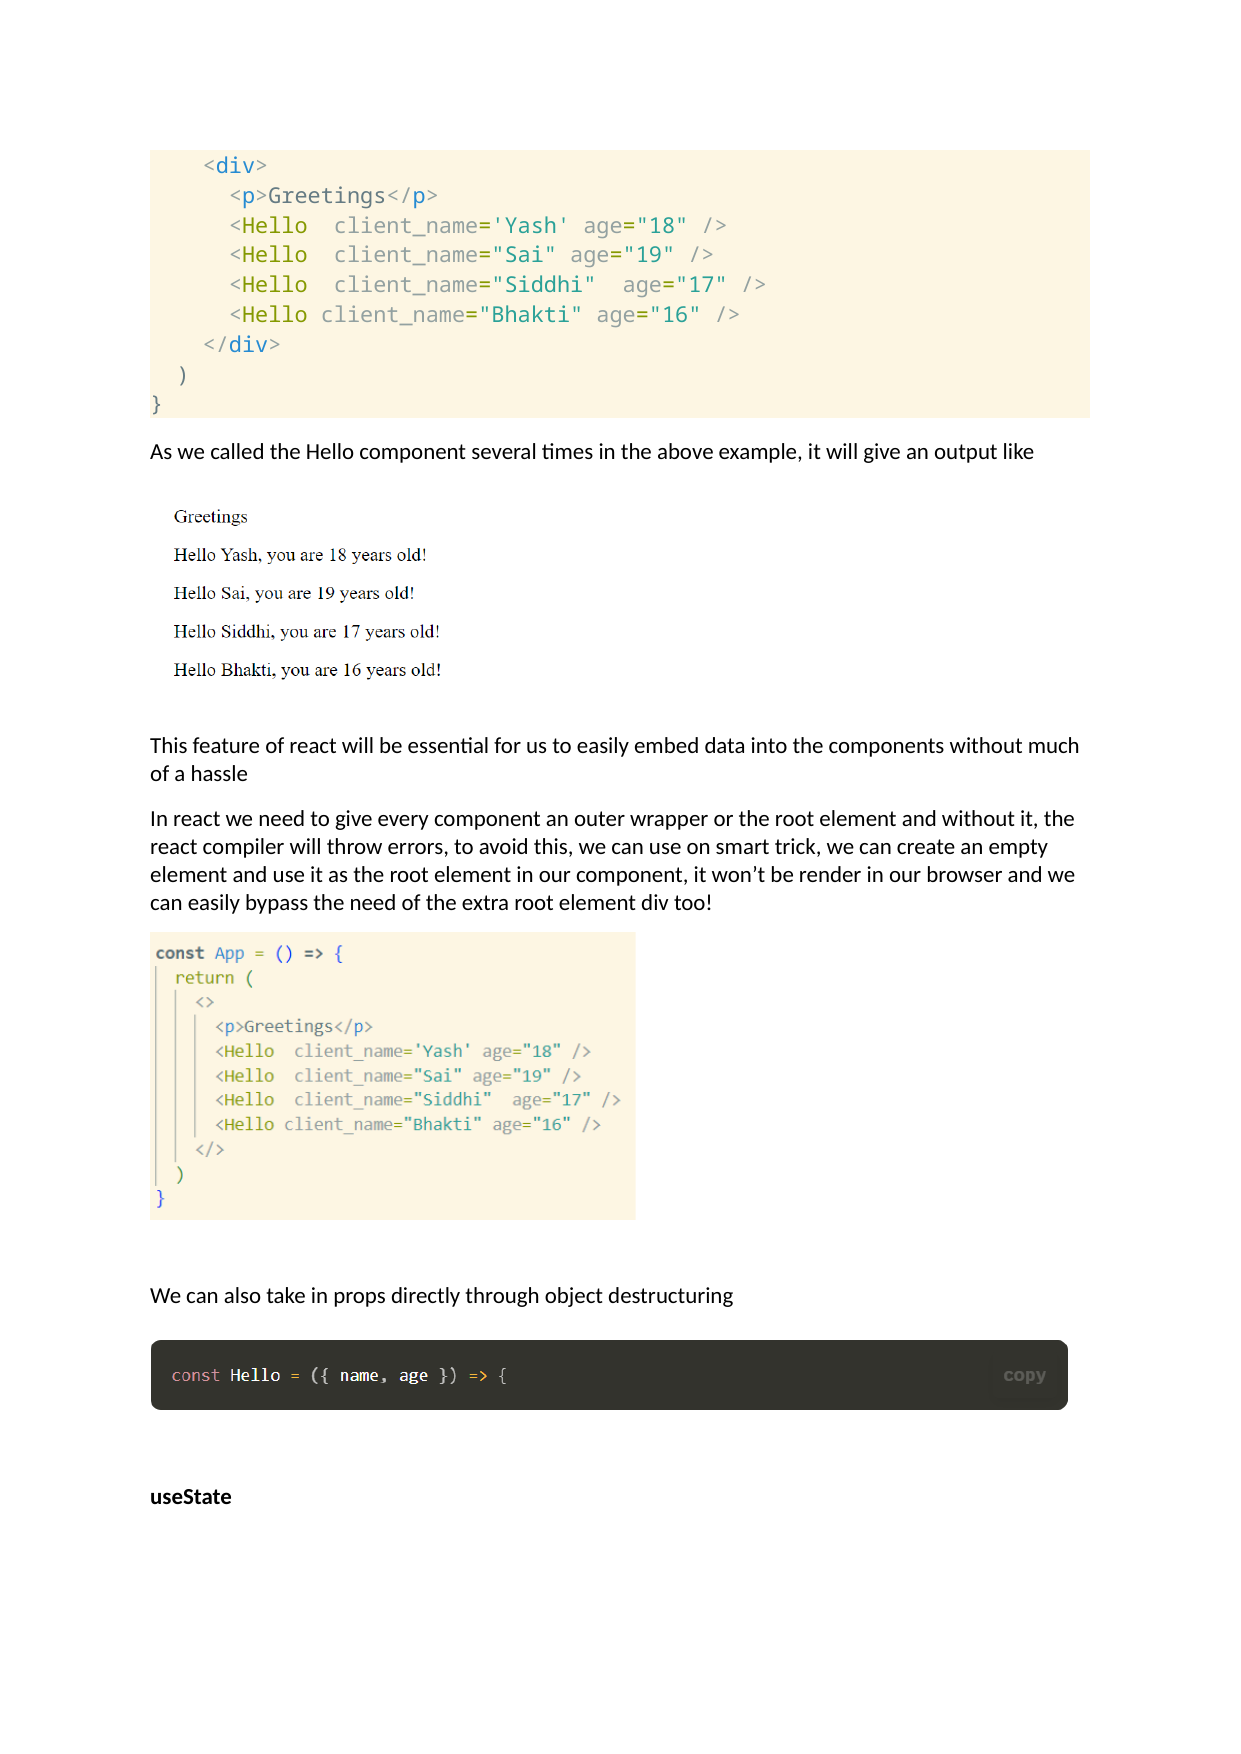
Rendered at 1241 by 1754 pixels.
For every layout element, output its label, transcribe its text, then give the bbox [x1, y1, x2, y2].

text As we called the Hello component several times in the above example, it will give an output like [150, 437, 1090, 465]
text useState [150, 1482, 1090, 1510]
text } [150, 388, 1090, 418]
text We can also take in props directly through object destructuring [150, 1281, 1090, 1309]
text <Hello client_name="Bhakti" age="16" /> [150, 299, 1090, 329]
text </div> [150, 329, 1090, 358]
text <Hello client_name="Siddhi" age="17" /> [150, 269, 1090, 299]
text <p>Greetings</p> [150, 180, 1090, 209]
text <div> [150, 150, 1090, 180]
text <Hello client_name="Sai" age="19" /> [150, 239, 1090, 269]
text ) [150, 358, 1090, 388]
text <Hello client_name='Yash' age="18" /> [150, 209, 1090, 239]
text In react we need to give every component an outer wrapper or the root element and without it, the react compiler will throw errors, to avoid this, we can use on smart trick, we can create an empty element and use it as the root element in our component, it won’t be render in our browser and we can easily bypass the need of the extra root element div too! [150, 804, 1090, 916]
text This feature of react will be essential for us to easily embed data into the components without much of a hassle [150, 731, 1090, 787]
